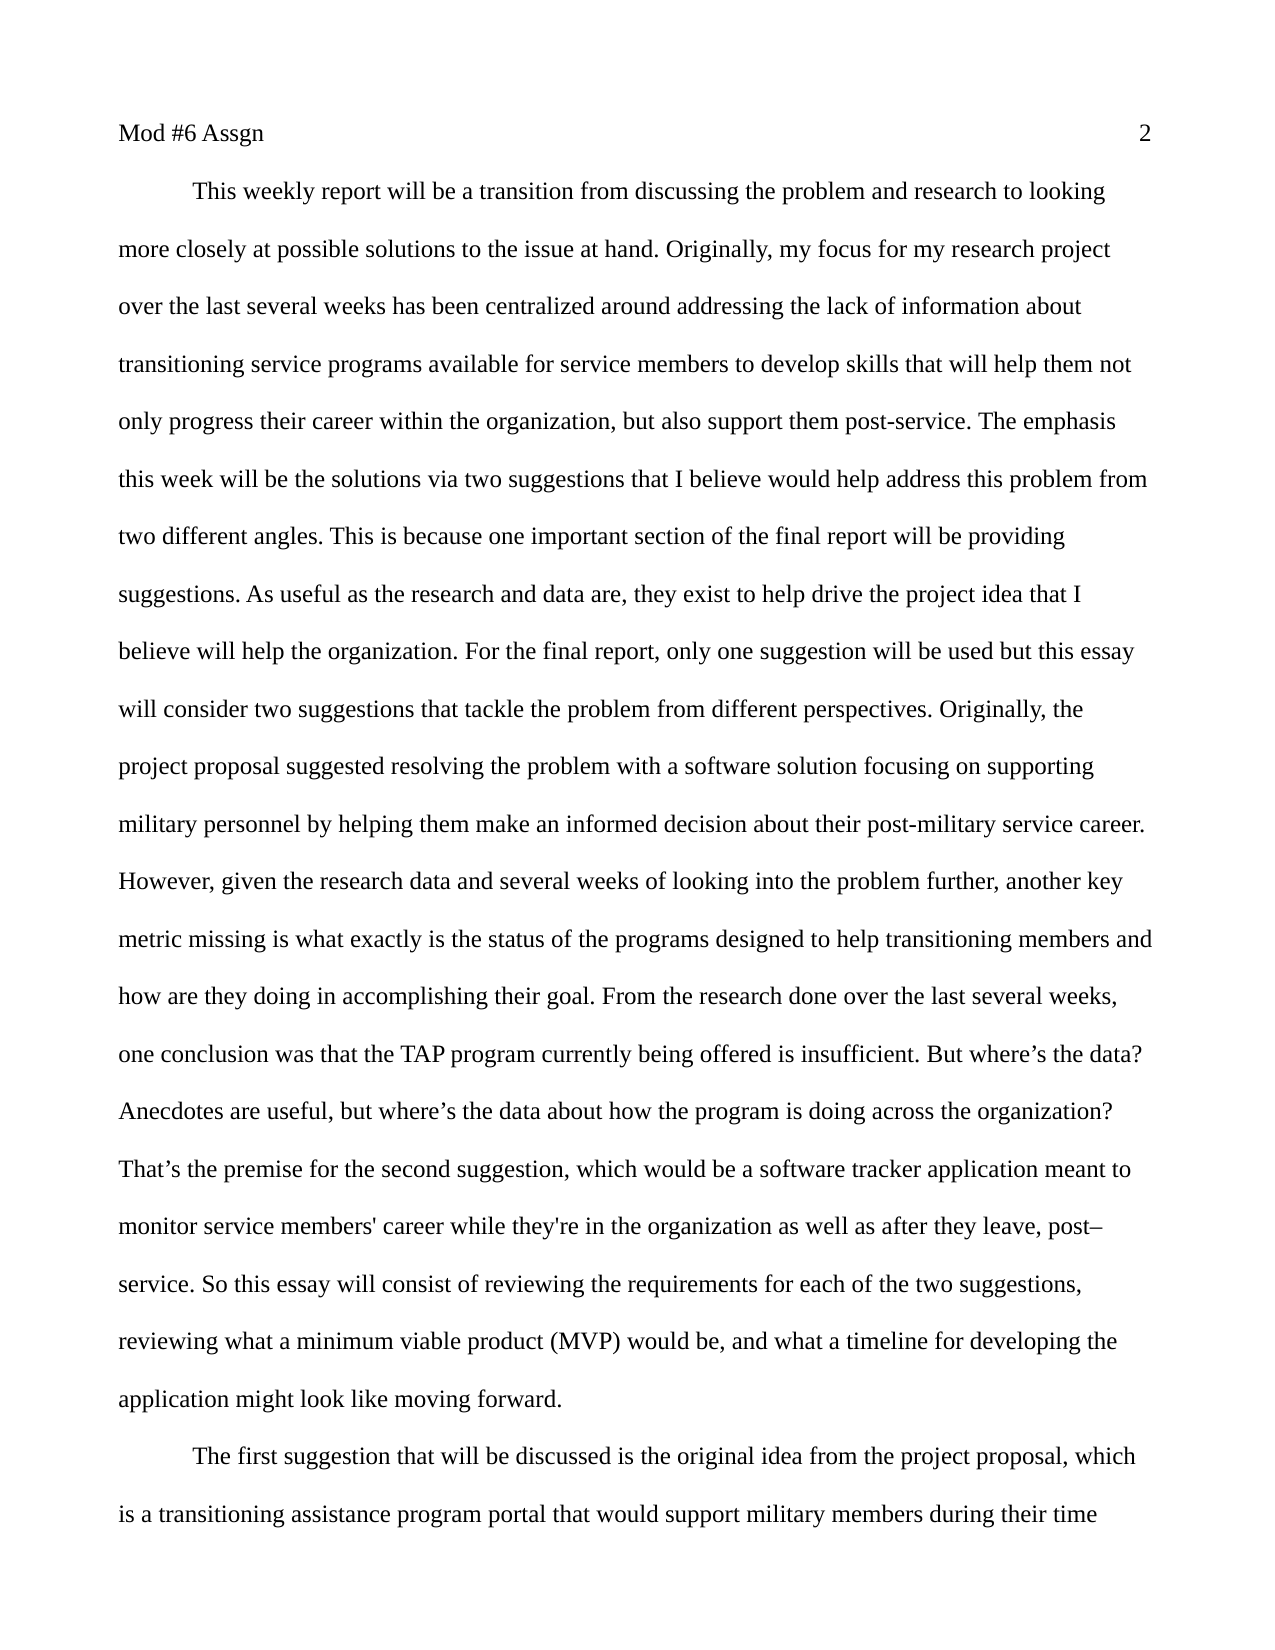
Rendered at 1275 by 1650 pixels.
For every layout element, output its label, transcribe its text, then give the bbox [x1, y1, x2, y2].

text The first suggestion that will be discussed is the original idea from the project proposal, which is a transitioning assistance program portal that would support military members during their time [118, 1441, 1157, 1528]
text This weekly report will be a transition from discussing the problem and research to looking more closely at possible solutions to the issue at hand. Originally, my focus for my research project over the last several weeks has been centralized around addressing the lack of information about transitioning service programs available for service members to develop skills that will help them not only progress their career within the organization, but also support them post-service. The emphasis this week will be the solutions via two suggestions that I believe would help address this problem from two different angles. This is because one important section of the final report will be providing suggestions. As useful as the research and data are, they exist to help drive the project idea that I believe will help the organization. For the final report, only one suggestion will be used but this essay will consider two suggestions that tackle the problem from different perspectives. Originally, the project proposal suggested resolving the problem with a software solution focusing on supporting military personnel by helping them make an informed decision about their post-military service career. However, given the research data and several weeks of looking into the problem further, another key metric missing is what exactly is the status of the programs designed to help transitioning members and how are they doing in accomplishing their goal. From the research done over the last several weeks, one conclusion was that the TAP program currently being offered is insufficient. But where’s the data? Anecdotes are useful, but where’s the data about how the program is doing across the organization? That’s the premise for the second suggestion, which would be a software tracker application meant to monitor service members' career while they're in the organization as well as after they leave, post–service. So this essay will consist of reviewing the requirements for each of the two suggestions, reviewing what a minimum viable product (MVP) would be, and what a timeline for developing the application might look like moving forward. [118, 176, 1157, 1413]
